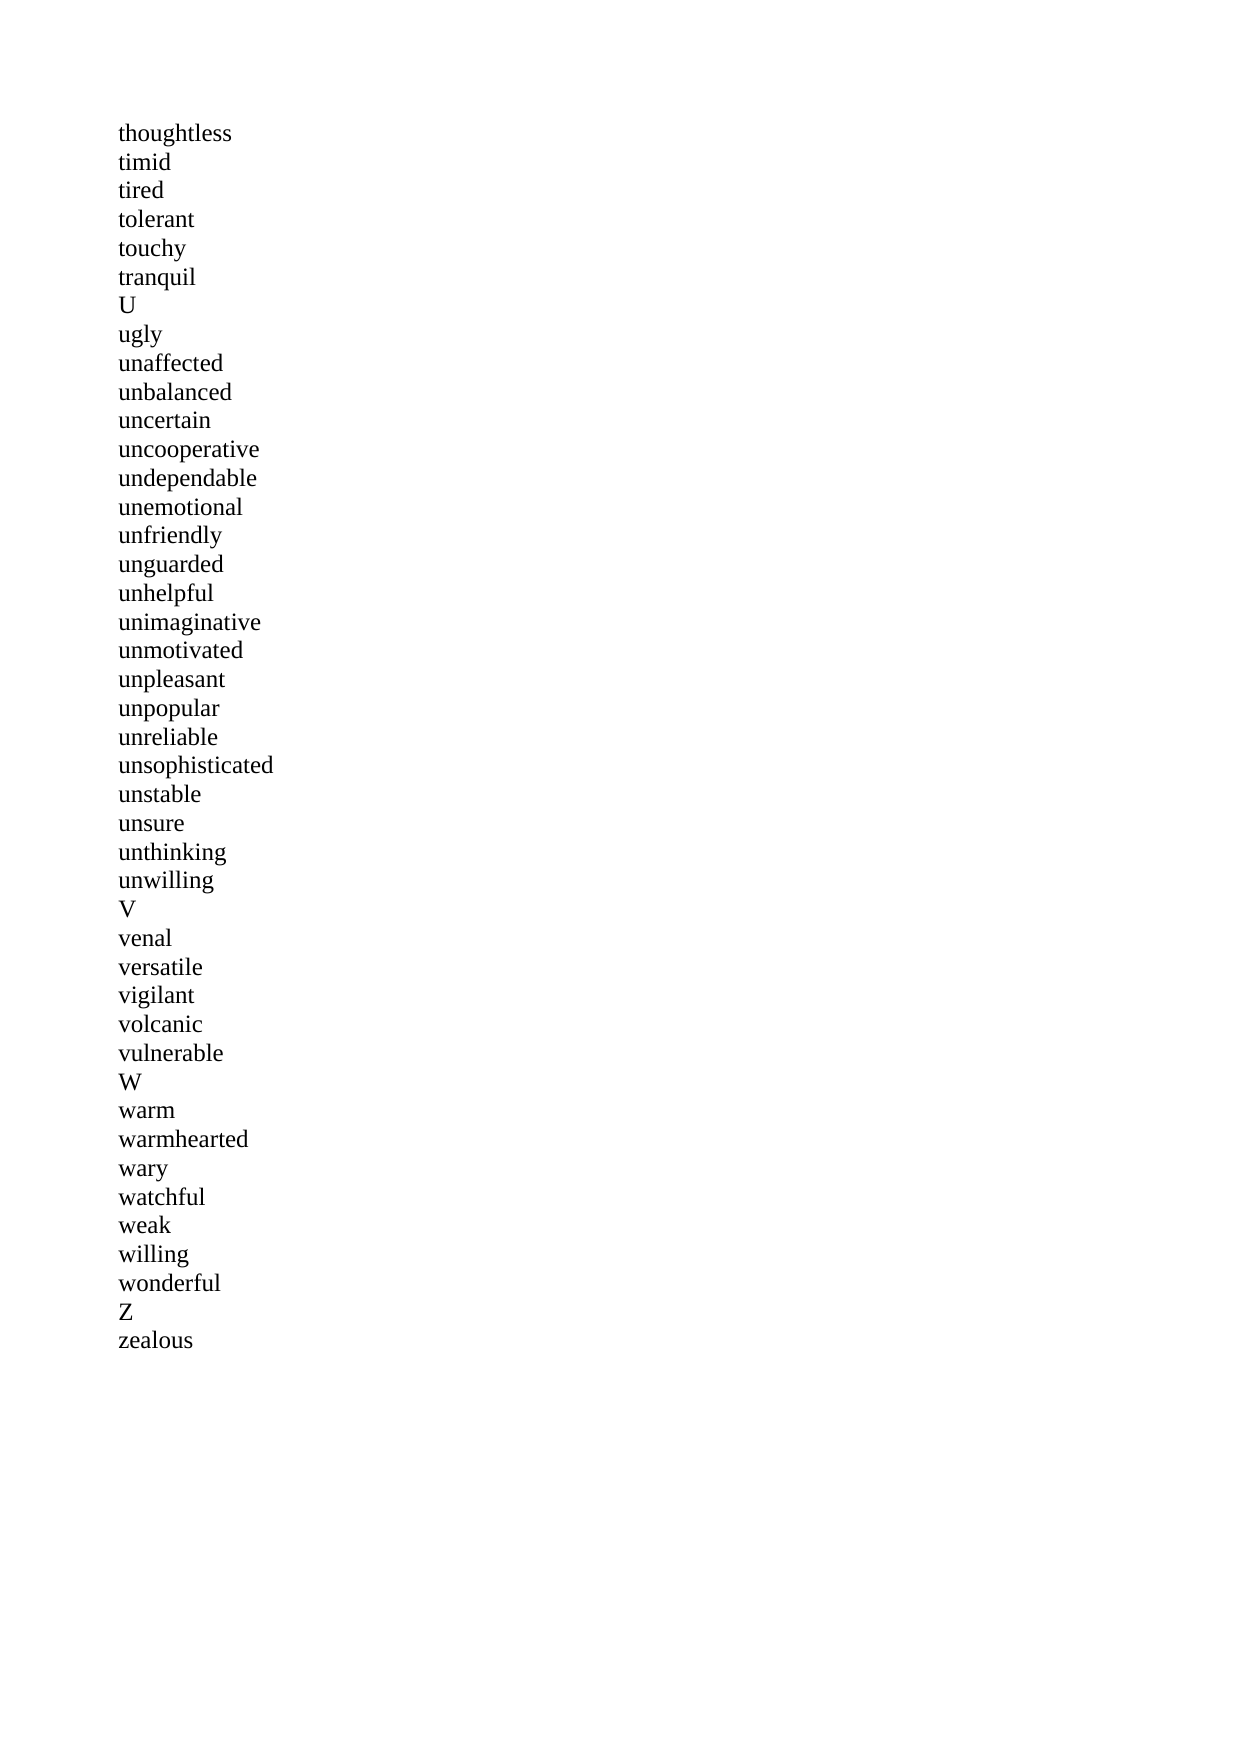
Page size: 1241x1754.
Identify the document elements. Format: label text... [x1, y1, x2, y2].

text unstable [118, 779, 1122, 808]
text uncooperative [118, 434, 1122, 463]
text V [118, 894, 1122, 923]
text uncertain [118, 406, 1122, 434]
text wonderful [118, 1268, 1122, 1297]
text vulnerable [118, 1038, 1122, 1067]
text unimaginative [118, 607, 1122, 636]
text vigilant [118, 981, 1122, 1009]
text unaffected [118, 348, 1122, 377]
text unpopular [118, 693, 1122, 722]
text ugly [118, 319, 1122, 348]
text volcanic [118, 1009, 1122, 1038]
text watchful [118, 1182, 1122, 1211]
text undependable [118, 463, 1122, 492]
text unthinking [118, 837, 1122, 866]
text unguarded [118, 549, 1122, 578]
text unpleasant [118, 664, 1122, 693]
text tolerant [118, 204, 1122, 233]
text versatile [118, 952, 1122, 981]
text U [118, 291, 1122, 319]
text unsure [118, 808, 1122, 837]
text unmotivated [118, 636, 1122, 664]
text venal [118, 923, 1122, 952]
text warm [118, 1096, 1122, 1124]
text timid [118, 147, 1122, 176]
text willing [118, 1239, 1122, 1268]
text W [118, 1067, 1122, 1096]
text unsophisticated [118, 751, 1122, 779]
text zealous [118, 1326, 1122, 1354]
text unhelpful [118, 578, 1122, 607]
text unreliable [118, 722, 1122, 751]
text unwilling [118, 866, 1122, 894]
text tired [118, 176, 1122, 204]
text warmhearted [118, 1124, 1122, 1153]
text unemotional [118, 492, 1122, 521]
text unbalanced [118, 377, 1122, 406]
text Z [118, 1297, 1122, 1326]
text tranquil [118, 262, 1122, 291]
text weak [118, 1211, 1122, 1239]
text thoughtless [118, 118, 1122, 147]
text wary [118, 1153, 1122, 1182]
text touchy [118, 233, 1122, 262]
text unfriendly [118, 521, 1122, 549]
